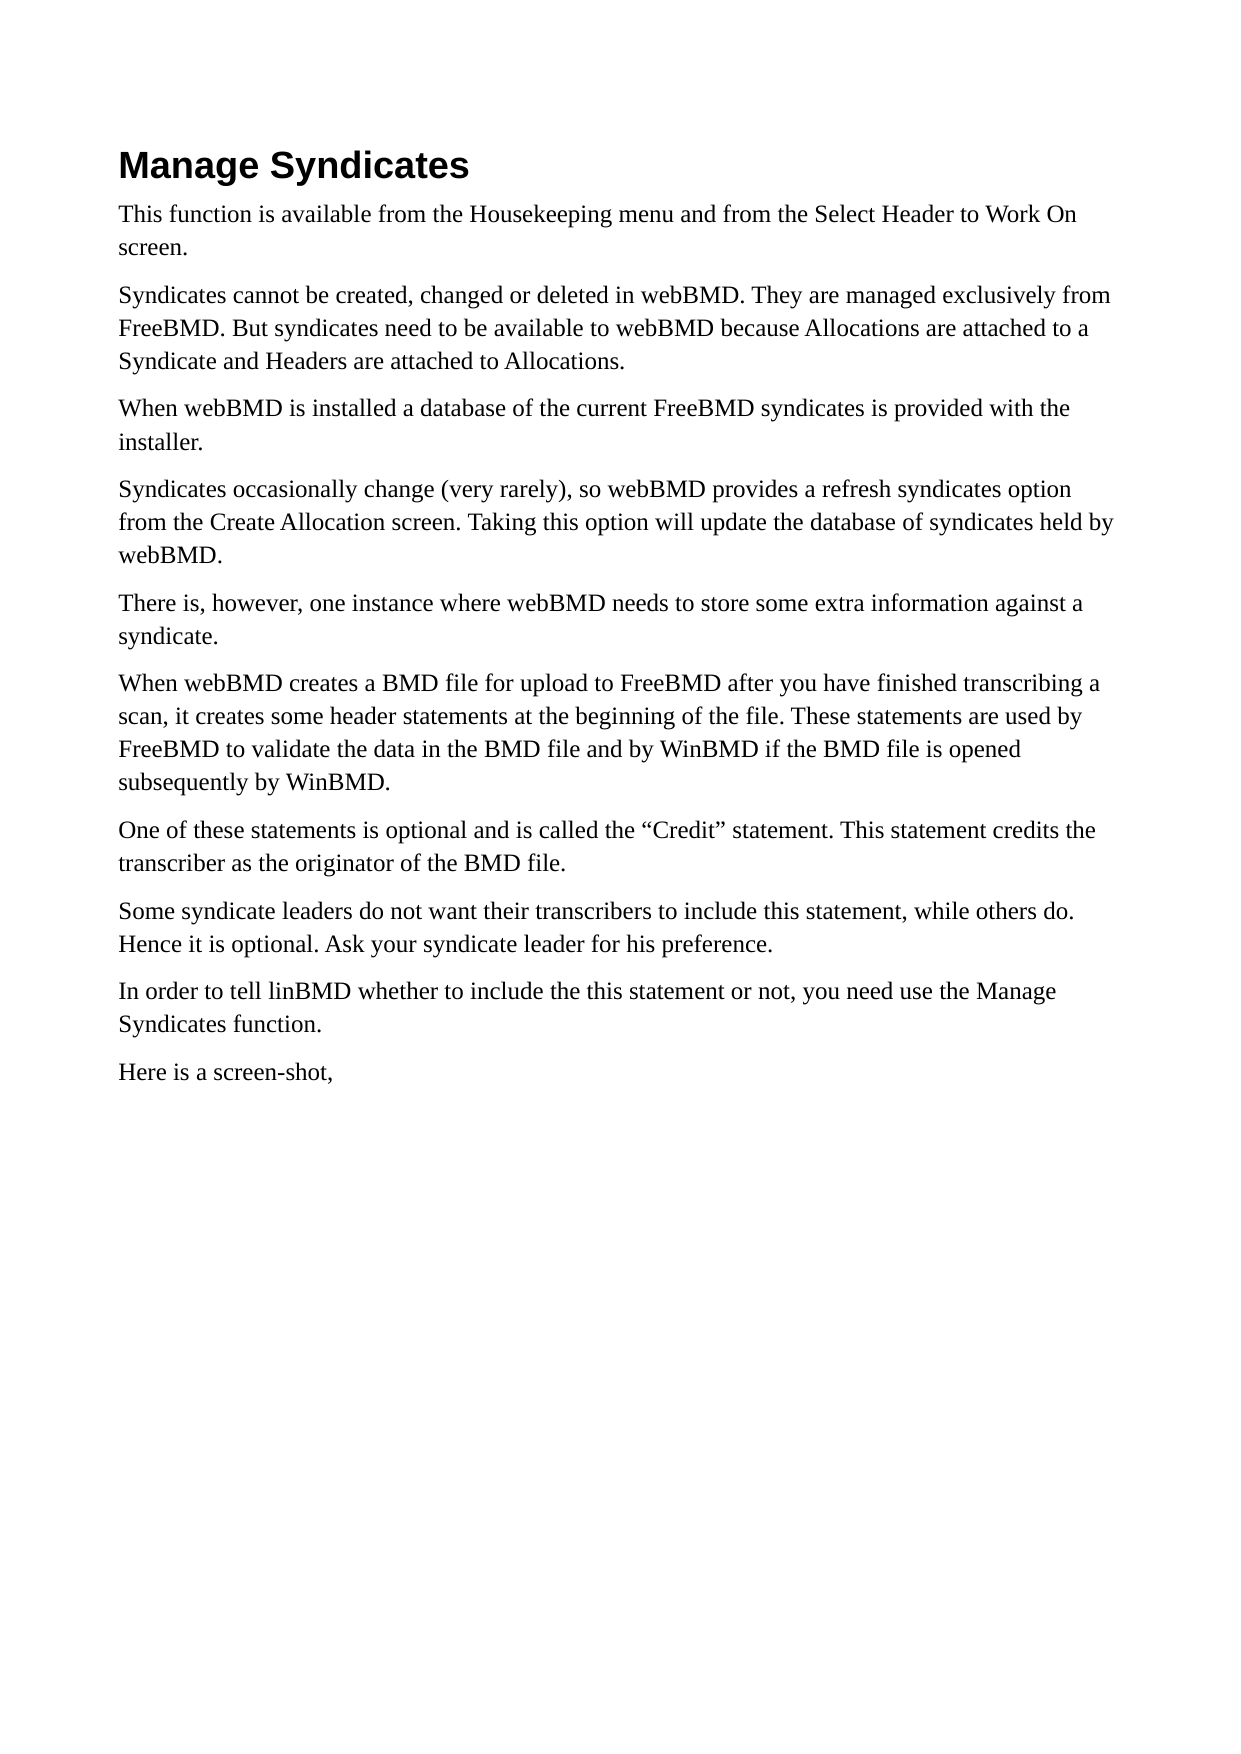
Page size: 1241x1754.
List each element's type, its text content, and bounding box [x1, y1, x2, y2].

text Here is a screen-shot, [118, 1057, 1122, 1086]
text Some syndicate leaders do not want their transcribers to include this statement, while others do. Hence it is optional. Ask your syndicate leader for his preference. [118, 896, 1122, 957]
text One of these statements is optional and is called the “Credit” statement. This statement credits the transcriber as the originator of the BMD file. [118, 815, 1122, 877]
text When webBMD is installed a database of the current FreeBMD syndicates is provided with the installer. [118, 393, 1122, 455]
text When webBMD creates a BMD file for upload to FreeBMD after you have finished transcribing a scan, it creates some header statements at the beginning of the file. These statements are used by FreeBMD to validate the data in the BMD file and by WinBMD if the BMD file is opened subsequently by WinBMD. [118, 668, 1122, 796]
subtitle Manage Syndicates [118, 143, 1122, 187]
text Syndicates cannot be created, changed or deleted in webBMD. They are managed exclusively from FreeBMD. But syndicates need to be available to webBMD because Allocations are attached to a Syndicate and Headers are attached to Allocations. [118, 280, 1122, 375]
text This function is available from the Housekeeping menu and from the Select Header to Work On screen. [118, 199, 1122, 261]
text In order to tell linBMD whether to include the this statement or not, you need use the Manage Syndicates function. [118, 976, 1122, 1038]
text Syndicates occasionally change (very rarely), so webBMD provides a refresh syndicates option from the Create Allocation screen. Taking this option will update the database of syndicates held by webBMD. [118, 474, 1122, 569]
text There is, however, one instance where webBMD needs to store some extra information against a syndicate. [118, 588, 1122, 649]
